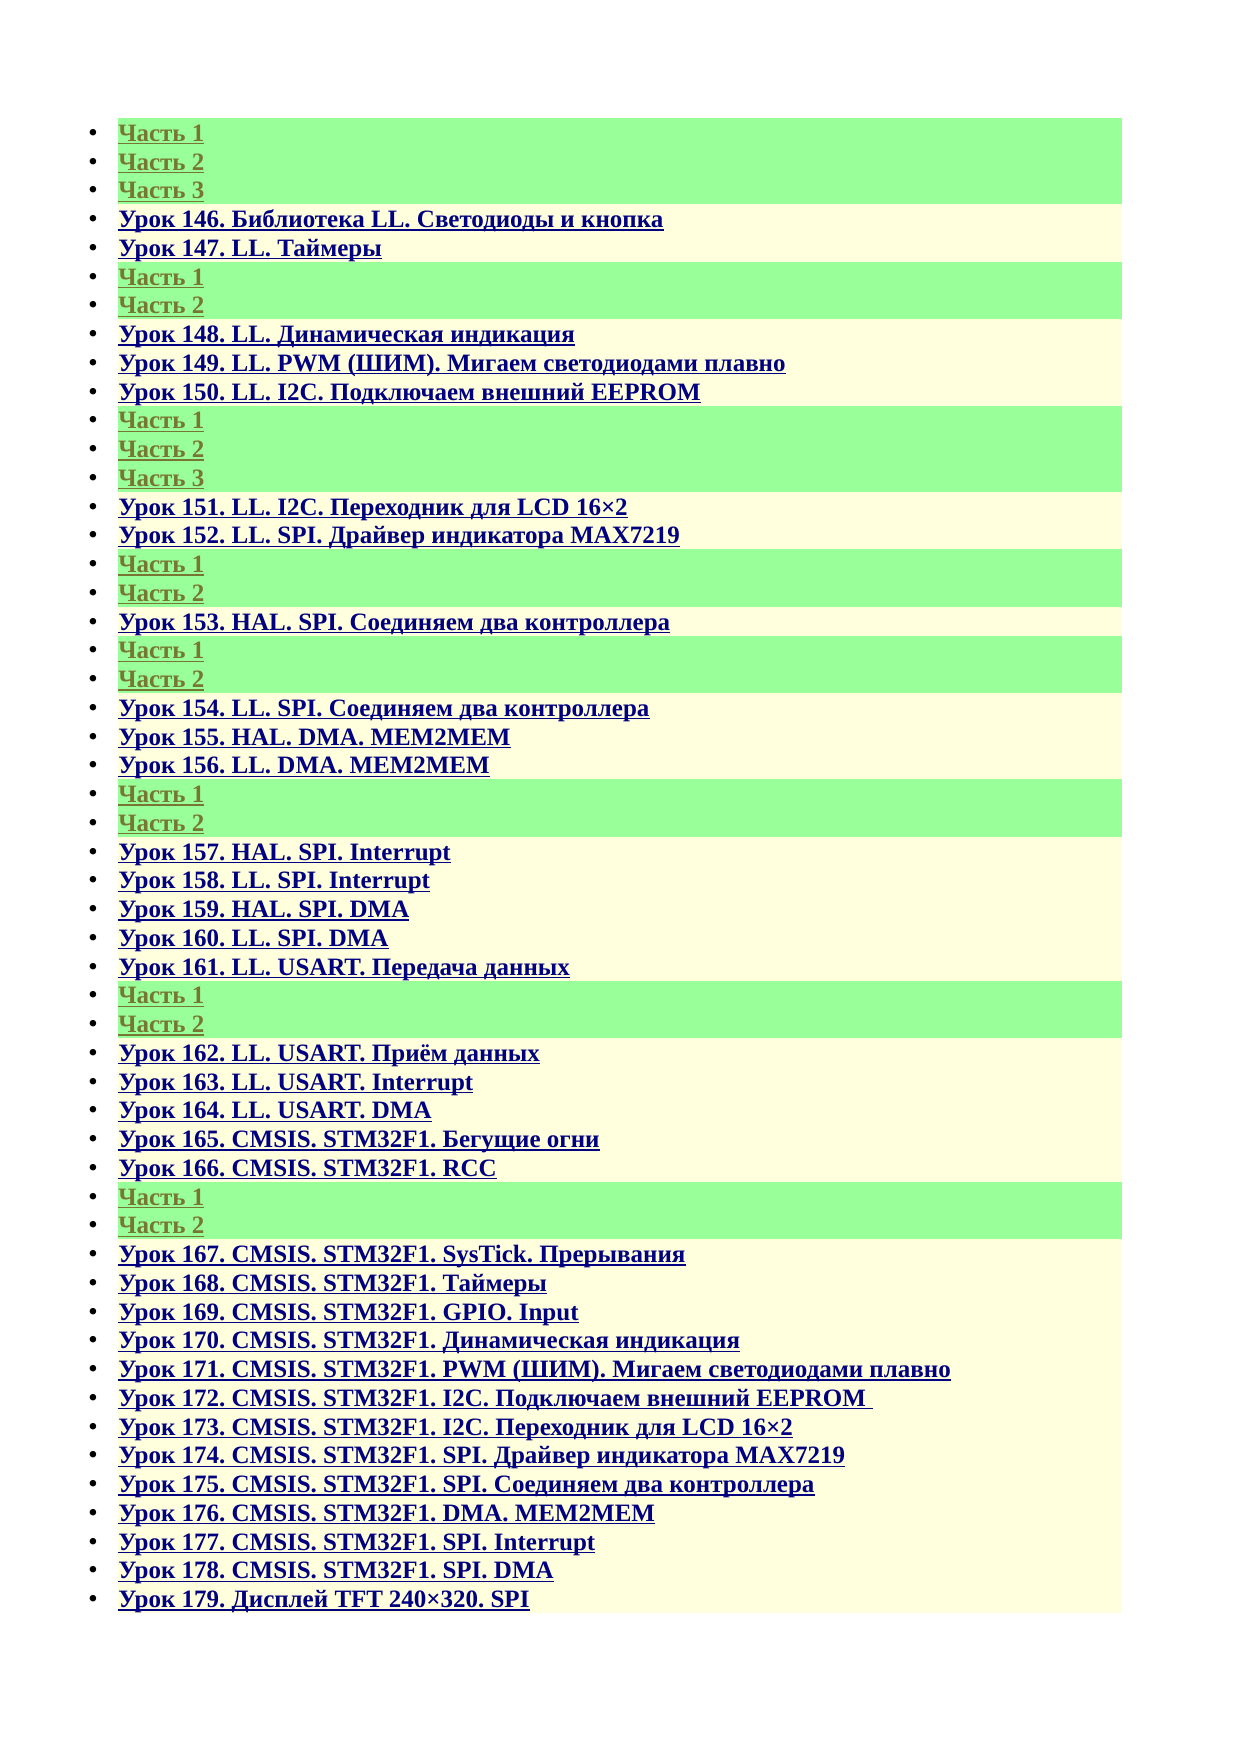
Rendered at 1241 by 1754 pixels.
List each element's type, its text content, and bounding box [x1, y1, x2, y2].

list Урок 165. CMSIS. STM32F1. Бегущие огни [118, 1124, 1122, 1153]
list Урок 179. Дисплей TFT 240×320. SPI [118, 1584, 1122, 1613]
list Урок 149. LL. PWM (ШИМ). Мигаем светодиодами плавно [118, 348, 1122, 377]
list Урок 170. CMSIS. STM32F1. Динамическая индикация [118, 1326, 1122, 1354]
list Урок 169. CMSIS. STM32F1. GPIO. Input [118, 1297, 1122, 1326]
list Часть 3 [118, 463, 1122, 492]
list Часть 2 [118, 808, 1122, 837]
list Часть 1 [118, 549, 1122, 578]
list Урок 168. CMSIS. STM32F1. Таймеры [118, 1268, 1122, 1297]
list Урок 176. CMSIS. STM32F1. DMA. MEM2MEM [118, 1498, 1122, 1527]
list Урок 150. LL. I2C. Подключаем внешний EEPROM [118, 377, 1122, 406]
list Урок 173. CMSIS. STM32F1. I2C. Переходник для LCD 16×2 [118, 1412, 1122, 1441]
list Урок 159. HAL. SPI. DMA [118, 894, 1122, 923]
list Урок 178. CMSIS. STM32F1. SPI. DMA [118, 1556, 1122, 1584]
list Часть 2 [118, 291, 1122, 319]
list Часть 1 [118, 636, 1122, 664]
list Часть 2 [118, 664, 1122, 693]
list Урок 154. LL. SPI. Соединяем два контроллера [118, 693, 1122, 722]
list Урок 172. CMSIS. STM32F1. I2C. Подключаем внешний EEPROM [118, 1383, 1122, 1412]
list Часть 1 [118, 406, 1122, 434]
list Часть 1 [118, 1182, 1122, 1211]
list Урок 160. LL. SPI. DMA [118, 923, 1122, 952]
list Урок 174. CMSIS. STM32F1. SPI. Драйвер индикатора MAX7219 [118, 1441, 1122, 1469]
list Часть 2 [118, 1211, 1122, 1239]
list Часть 2 [118, 578, 1122, 607]
list Урок 166. CMSIS. STM32F1. RCC [118, 1153, 1122, 1182]
list Урок 161. LL. USART. Передача данных [118, 952, 1122, 981]
list Урок 146. Библиотека LL. Светодиоды и кнопка [118, 204, 1122, 233]
list Урок 167. CMSIS. STM32F1. SysTick. Прерывания [118, 1239, 1122, 1268]
list Урок 162. LL. USART. Приём данных [118, 1038, 1122, 1067]
list Часть 1 [118, 779, 1122, 808]
list Часть 2 [118, 1009, 1122, 1038]
list Урок 153. HAL. SPI. Соединяем два контроллера [118, 607, 1122, 636]
list Часть 1 [118, 118, 1122, 147]
list Урок 151. LL. I2C. Переходник для LCD 16×2 [118, 492, 1122, 521]
list Часть 3 [118, 176, 1122, 204]
list Урок 158. LL. SPI. Interrupt [118, 866, 1122, 894]
list Урок 148. LL. Динамическая индикация [118, 319, 1122, 348]
list Часть 2 [118, 434, 1122, 463]
list Урок 152. LL. SPI. Драйвер индикатора MAX7219 [118, 521, 1122, 549]
list Часть 1 [118, 981, 1122, 1009]
list Часть 1 [118, 262, 1122, 291]
list Урок 147. LL. Таймеры [118, 233, 1122, 262]
list Урок 163. LL. USART. Interrupt [118, 1067, 1122, 1096]
list Урок 156. LL. DMA. MEM2MEM [118, 751, 1122, 779]
list Урок 175. CMSIS. STM32F1. SPI. Соединяем два контроллера [118, 1469, 1122, 1498]
list Часть 2 [118, 147, 1122, 176]
list Урок 177. CMSIS. STM32F1. SPI. Interrupt [118, 1527, 1122, 1556]
list Урок 164. LL. USART. DMA [118, 1096, 1122, 1124]
list Урок 155. HAL. DMA. MEM2MEM [118, 722, 1122, 751]
list Урок 157. HAL. SPI. Interrupt [118, 837, 1122, 866]
list Урок 171. CMSIS. STM32F1. PWM (ШИМ). Мигаем светодиодами плавно [118, 1354, 1122, 1383]
